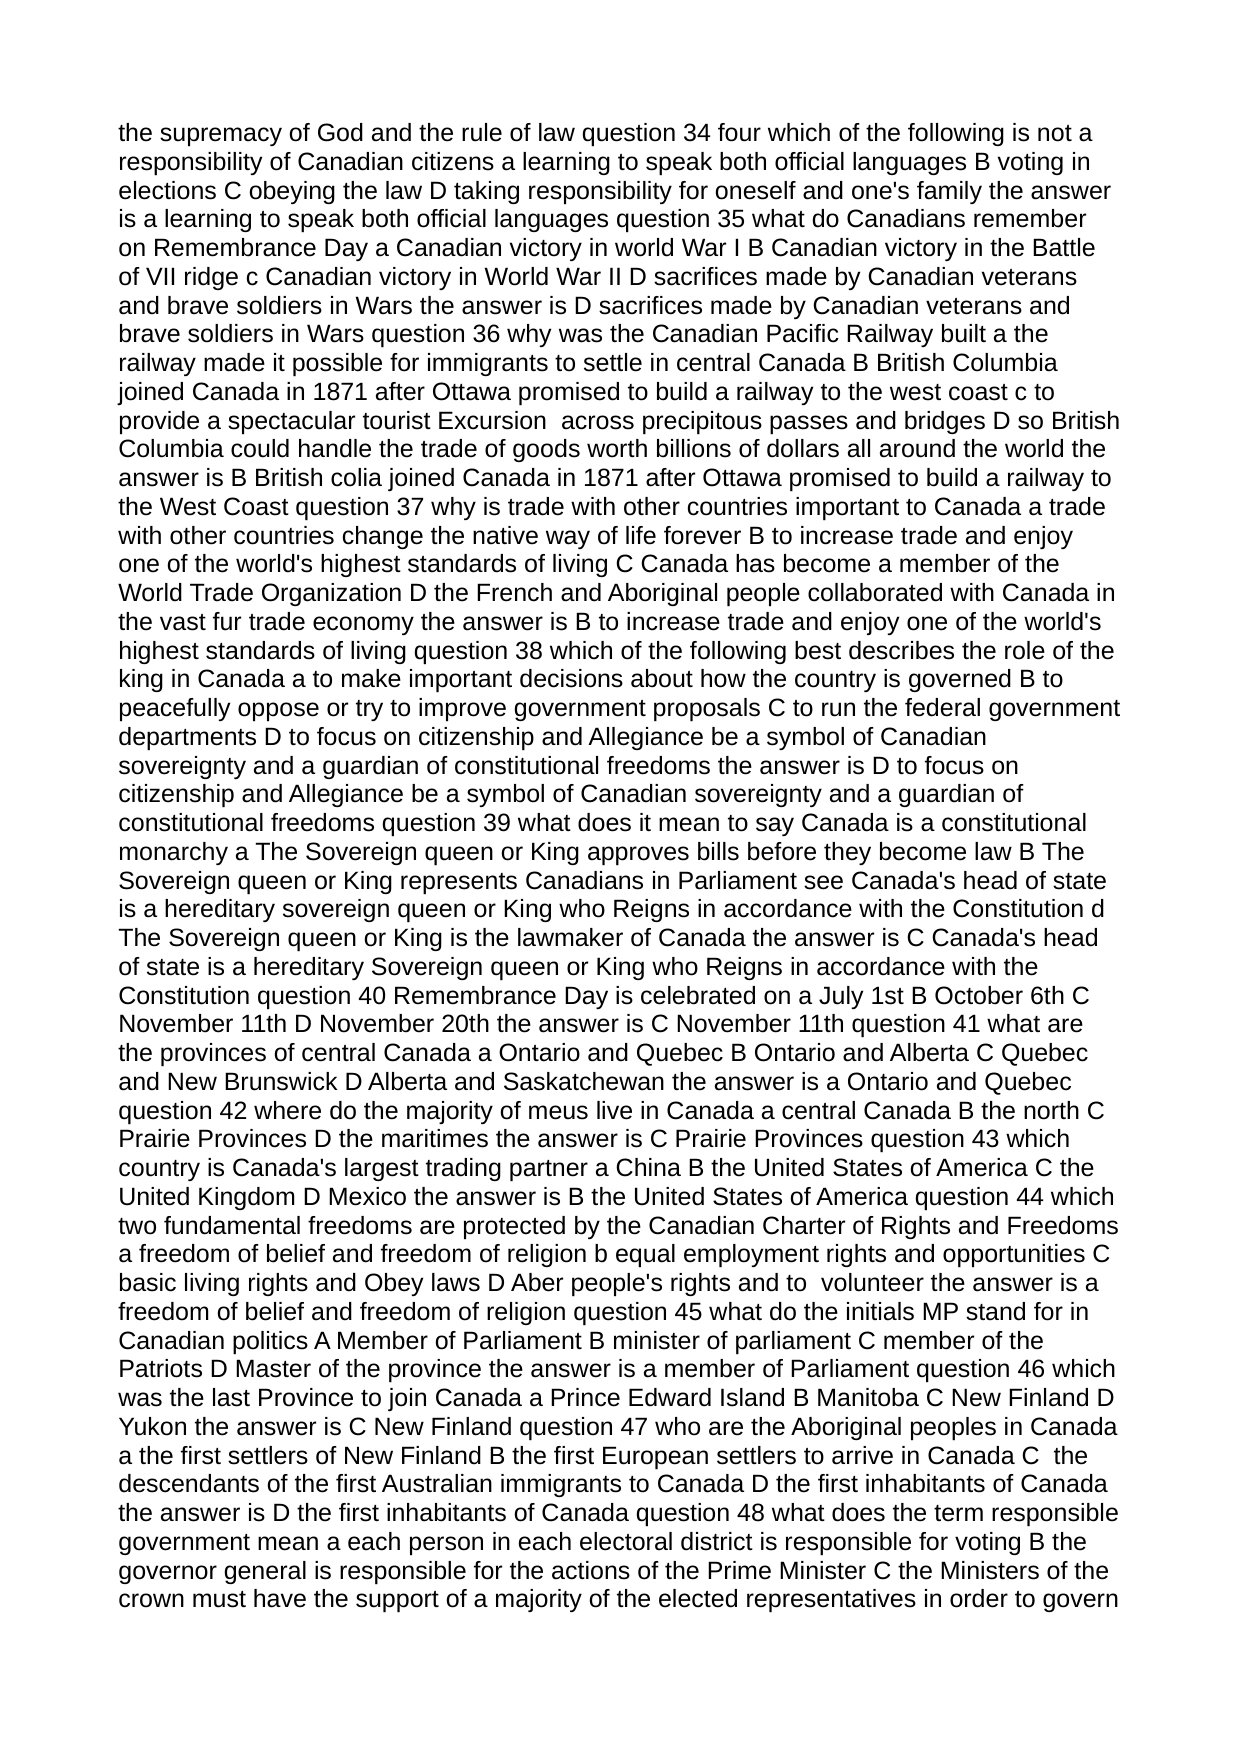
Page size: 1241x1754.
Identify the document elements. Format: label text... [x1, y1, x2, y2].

text the supremacy of God and the rule of law question 34 four which of the following is not a responsibility of Canadian citizens a learning to speak both official languages B voting in elections C obeying the law D taking responsibility for oneself and one's family the answer is a learning to speak both official languages question 35 what do Canadians remember on Remembrance Day a Canadian victory in world War I B Canadian victory in the Battle of VII ridge c Canadian victory in World War II D sacrifices made by Canadian veterans and brave soldiers in Wars the answer is D sacrifices made by Canadian veterans and brave soldiers in Wars question 36 why was the Canadian Pacific Railway built a the railway made it possible for immigrants to settle in central Canada B British Columbia joined Canada in 1871 after Ottawa promised to build a railway to the west coast c to provide a spectacular tourist Excursion across precipitous passes and bridges D so British Columbia could handle the trade of goods worth billions of dollars all around the world the answer is B British colia joined Canada in 1871 after Ottawa promised to build a railway to the West Coast question 37 why is trade with other countries important to Canada a trade with other countries change the native way of life forever B to increase trade and enjoy one of the world's highest standards of living C Canada has become a member of the World Trade Organization D the French and Aboriginal people collaborated with Canada in the vast fur trade economy the answer is B to increase trade and enjoy one of the world's highest standards of living question 38 which of the following best describes the role of the king in Canada a to make important decisions about how the country is governed B to peacefully oppose or try to improve government proposals C to run the federal government departments D to focus on citizenship and Allegiance be a symbol of Canadian sovereignty and a guardian of constitutional freedoms the answer is D to focus on citizenship and Allegiance be a symbol of Canadian sovereignty and a guardian of constitutional freedoms question 39 what does it mean to say Canada is a constitutional monarchy a The Sovereign queen or King approves bills before they become law B The Sovereign queen or King represents Canadians in Parliament see Canada's head of state is a hereditary sovereign queen or King who Reigns in accordance with the Constitution d The Sovereign queen or King is the lawmaker of Canada the answer is C Canada's head of state is a hereditary Sovereign queen or King who Reigns in accordance with the Constitution question 40 Remembrance Day is celebrated on a July 1st B October 6th C November 11th D November 20th the answer is C November 11th question 41 what are the provinces of central Canada a Ontario and Quebec B Ontario and Alberta C Quebec and New Brunswick D Alberta and Saskatchewan the answer is a Ontario and Quebec question 42 where do the majority of meus live in Canada a central Canada B the north C Prairie Provinces D the maritimes the answer is C Prairie Provinces question 43 which country is Canada's largest trading partner a China B the United States of America C the United Kingdom D Mexico the answer is B the United States of America question 44 which two fundamental freedoms are protected by the Canadian Charter of Rights and Freedoms a freedom of belief and freedom of religion b equal employment rights and opportunities C basic living rights and Obey laws D Aber people's rights and to volunteer the answer is a freedom of belief and freedom of religion question 45 what do the initials MP stand for in Canadian politics A Member of Parliament B minister of parliament C member of the Patriots D Master of the province the answer is a member of Parliament question 46 which was the last Province to join Canada a Prince Edward Island B Manitoba C New Finland D Yukon the answer is C New Finland question 47 who are the Aboriginal peoples in Canada a the first settlers of New Finland B the first European settlers to arrive in Canada C the descendants of the first Australian immigrants to Canada D the first inhabitants of Canada the answer is D the first inhabitants of Canada question 48 what does the term responsible government mean a each person in each electoral district is responsible for voting B the governor general is responsible for the actions of the Prime Minister C the Ministers of the crown must have the support of a majority of the elected representatives in order to govern [118, 118, 1122, 1613]
